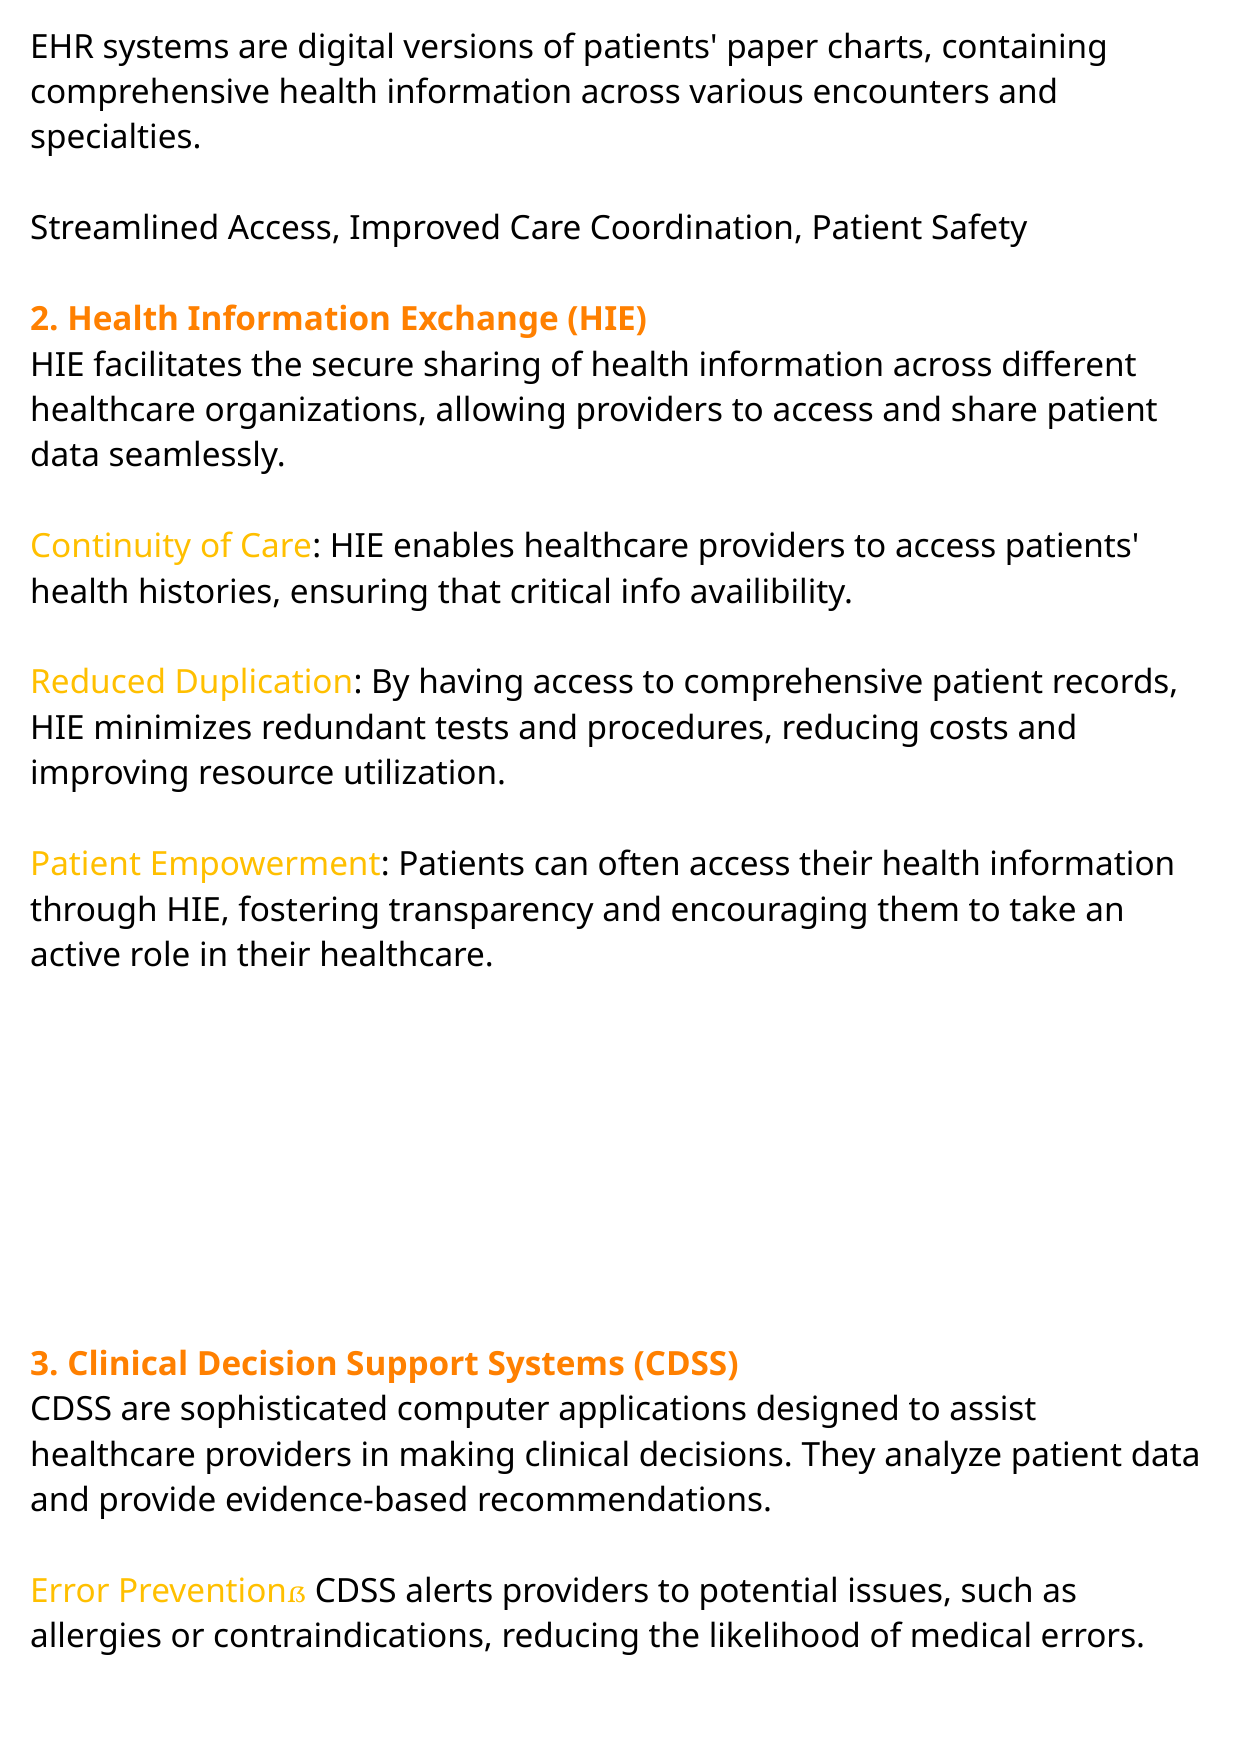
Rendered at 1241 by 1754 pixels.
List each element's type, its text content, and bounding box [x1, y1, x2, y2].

subtitle Reduced Duplication: By having access to comprehensive patient records, HIE minimizes redundant tests and procedures, reducing costs and improving resource utilization. [30, 658, 1211, 794]
subtitle 2. Health Information Exchange (HIE) [30, 295, 1211, 340]
subtitle 3. Clinical Decision Support Systems (CDSS) [30, 1339, 1211, 1385]
subtitle Error Prevention CDSS alerts providers to potential issues, such as allergies or contraindications, reducing the likelihood of medical errors. [30, 1567, 1211, 1657]
subtitle CDSS are sophisticated computer applications designed to assist healthcare providers in making clinical decisions. They analyze patient data and provide evidence-based recommendations. [30, 1385, 1211, 1521]
subtitle Patient Empowerment: Patients can often access their health information through HIE, fostering transparency and encouraging them to take an active role in their healthcare. [30, 840, 1211, 976]
subtitle Continuity of Care: HIE enables healthcare providers to access patients' health histories, ensuring that critical info availibility. [30, 522, 1211, 613]
subtitle EHR systems are digital versions of patients' paper charts, containing comprehensive health information across various encounters and specialties. [30, 22, 1211, 159]
subtitle HIE facilitates the secure sharing of health information across different healthcare organizations, allowing providers to access and share patient data seamlessly. [30, 340, 1211, 477]
subtitle Streamlined Access, Improved Care Coordination, Patient Safety [30, 204, 1211, 249]
